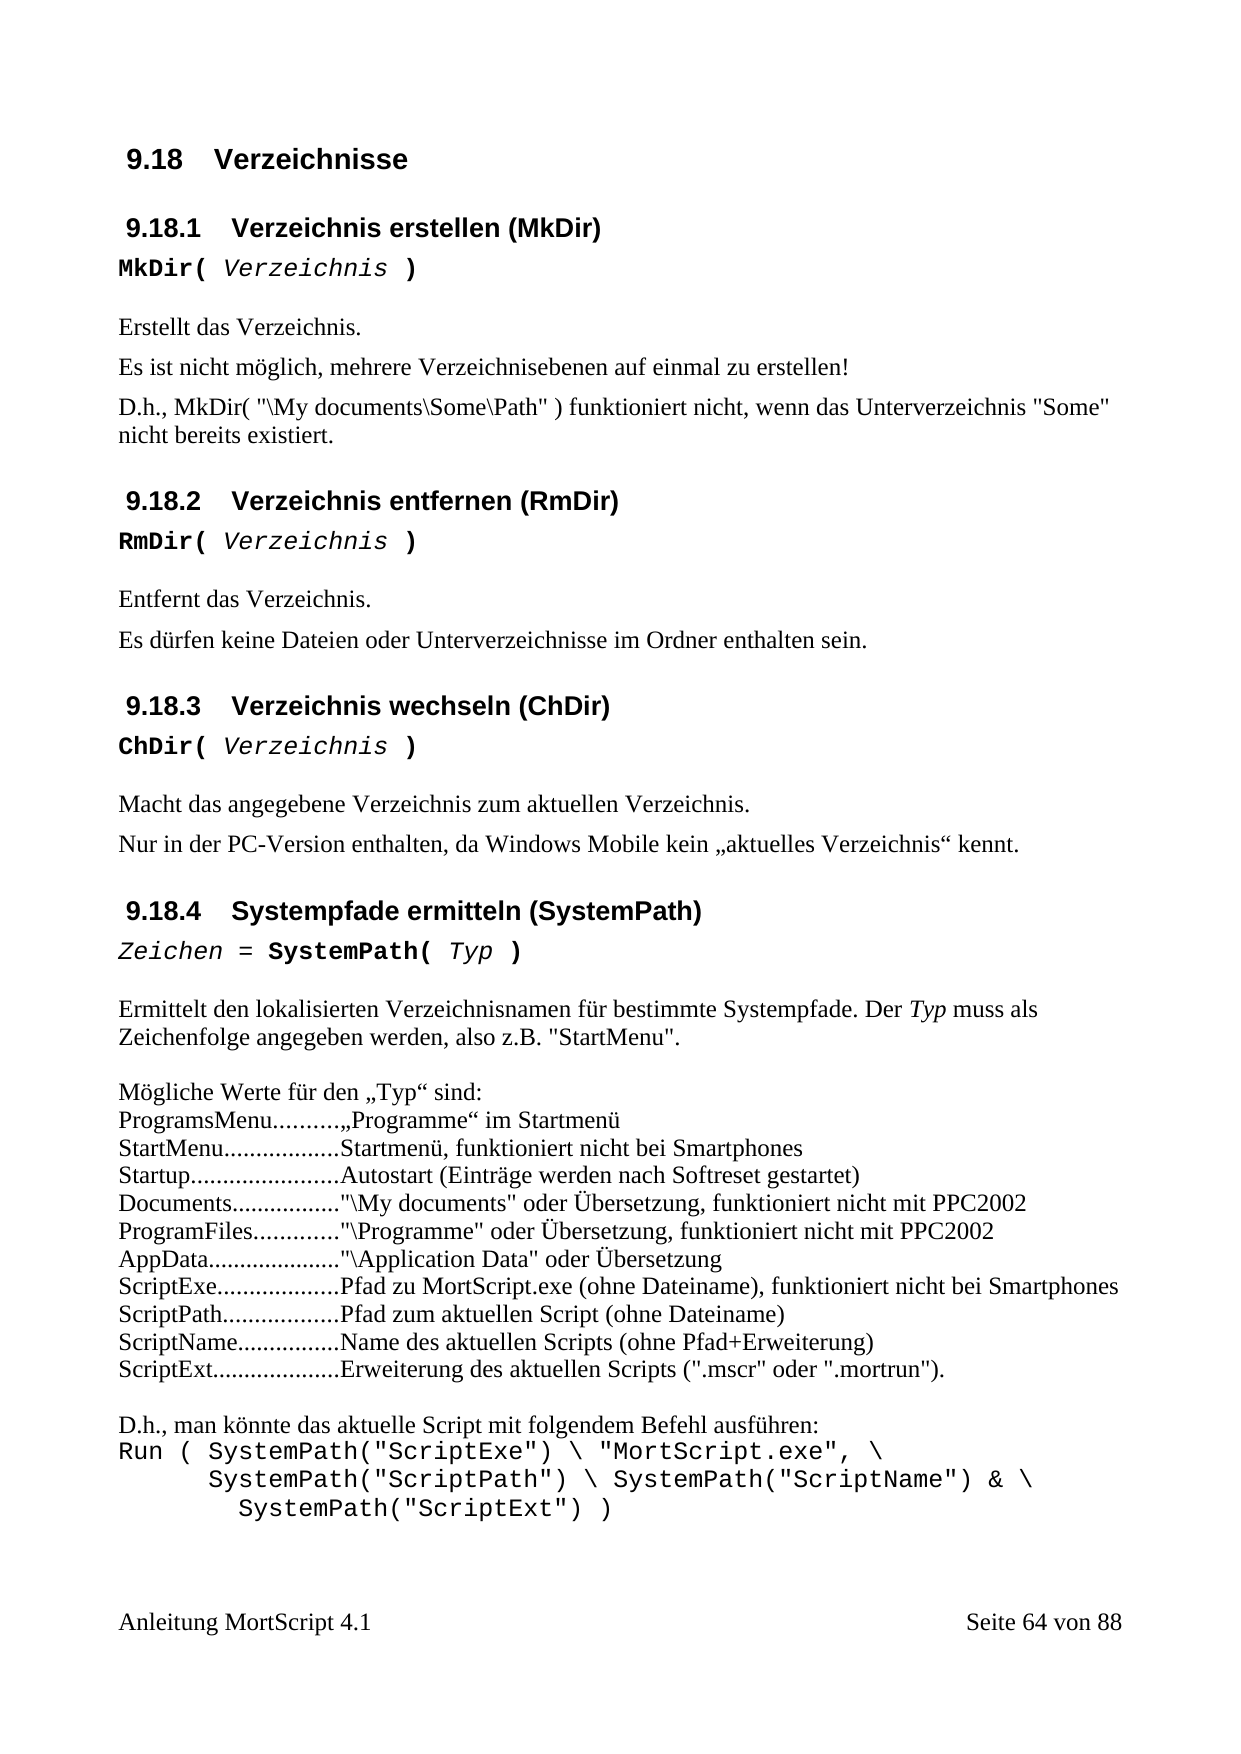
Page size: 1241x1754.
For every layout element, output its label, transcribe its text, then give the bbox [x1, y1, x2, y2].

text ChDir( Verzeichnis ) [118, 734, 1122, 762]
text ScriptExt Erweiterung des aktuellen Scripts (".mscr" oder ".mortrun"). [118, 1356, 1122, 1383]
text MkDir( Verzeichnis ) [118, 256, 1122, 284]
text Ermittelt den lokalisierten Verzeichnisnamen für bestimmte Systempfade. Der Typ muss als Zeichenfolge angegeben werden, also z.B. "StartMenu". [118, 995, 1122, 1051]
text Macht das angegebene Verzeichnis zum aktuellen Verzeichnis. [118, 790, 1122, 818]
subtitle Verzeichnis entfernen (RmDir) [118, 486, 1122, 516]
text AppData "\Application Data" oder Übersetzung [118, 1245, 1122, 1272]
text Run ( SystemPath("ScriptExe") \ "MortScript.exe", \ [118, 1439, 1122, 1467]
text Startup Autostart (Einträge werden nach Softreset gestartet) [118, 1162, 1122, 1189]
text SystemPath("ScriptExt") ) [118, 1495, 1122, 1524]
text Mögliche Werte für den „Typ“ sind: [118, 1078, 1122, 1106]
subtitle Verzeichnisse [118, 143, 1122, 176]
subtitle Systempfade ermitteln (SystemPath) [118, 896, 1122, 926]
text RmDir( Verzeichnis ) [118, 529, 1122, 557]
text SystemPath("ScriptPath") \ SystemPath("ScriptName") & \ [118, 1467, 1122, 1495]
text Entfernt das Verzeichnis. [118, 586, 1122, 613]
text ProgramFiles "\Programme" oder Übersetzung, funktioniert nicht mit PPC2002 [118, 1217, 1122, 1245]
text Zeichen = SystemPath( Typ ) [118, 939, 1122, 967]
subtitle Verzeichnis wechseln (ChDir) [118, 691, 1122, 721]
text StartMenu Startmenü, funktioniert nicht bei Smartphones [118, 1134, 1122, 1162]
text ScriptPath Pfad zum aktuellen Script (ohne Dateiname) [118, 1300, 1122, 1328]
text Documents "\My documents" oder Übersetzung, funktioniert nicht mit PPC2002 [118, 1189, 1122, 1217]
text Erstellt das Verzeichnis. [118, 313, 1122, 340]
text Es dürfen keine Dateien oder Unterverzeichnisse im Ordner enthalten sein. [118, 626, 1122, 653]
text D.h., man könnte das aktuelle Script mit folgendem Befehl ausführen: [118, 1411, 1122, 1439]
subtitle Verzeichnis erstellen (MkDir) [118, 213, 1122, 243]
text ScriptName Name des aktuellen Scripts (ohne Pfad+Erweiterung) [118, 1328, 1122, 1356]
text Es ist nicht möglich, mehrere Verzeichnisebenen auf einmal zu erstellen! [118, 353, 1122, 381]
text Nur in der PC-Version enthalten, da Windows Mobile kein „aktuelles Verzeichnis“ kennt. [118, 831, 1122, 858]
text ScriptExe Pfad zu MortScript.exe (ohne Dateiname), funktioniert nicht bei Smartphones [118, 1272, 1122, 1300]
text ProgramsMenu „Programme“ im Startmenü [118, 1106, 1122, 1134]
text D.h., MkDir( "\My documents\Some\Path" ) funktioniert nicht, wenn das Unterverzeichnis "Some" nicht bereits existiert. [118, 393, 1122, 448]
